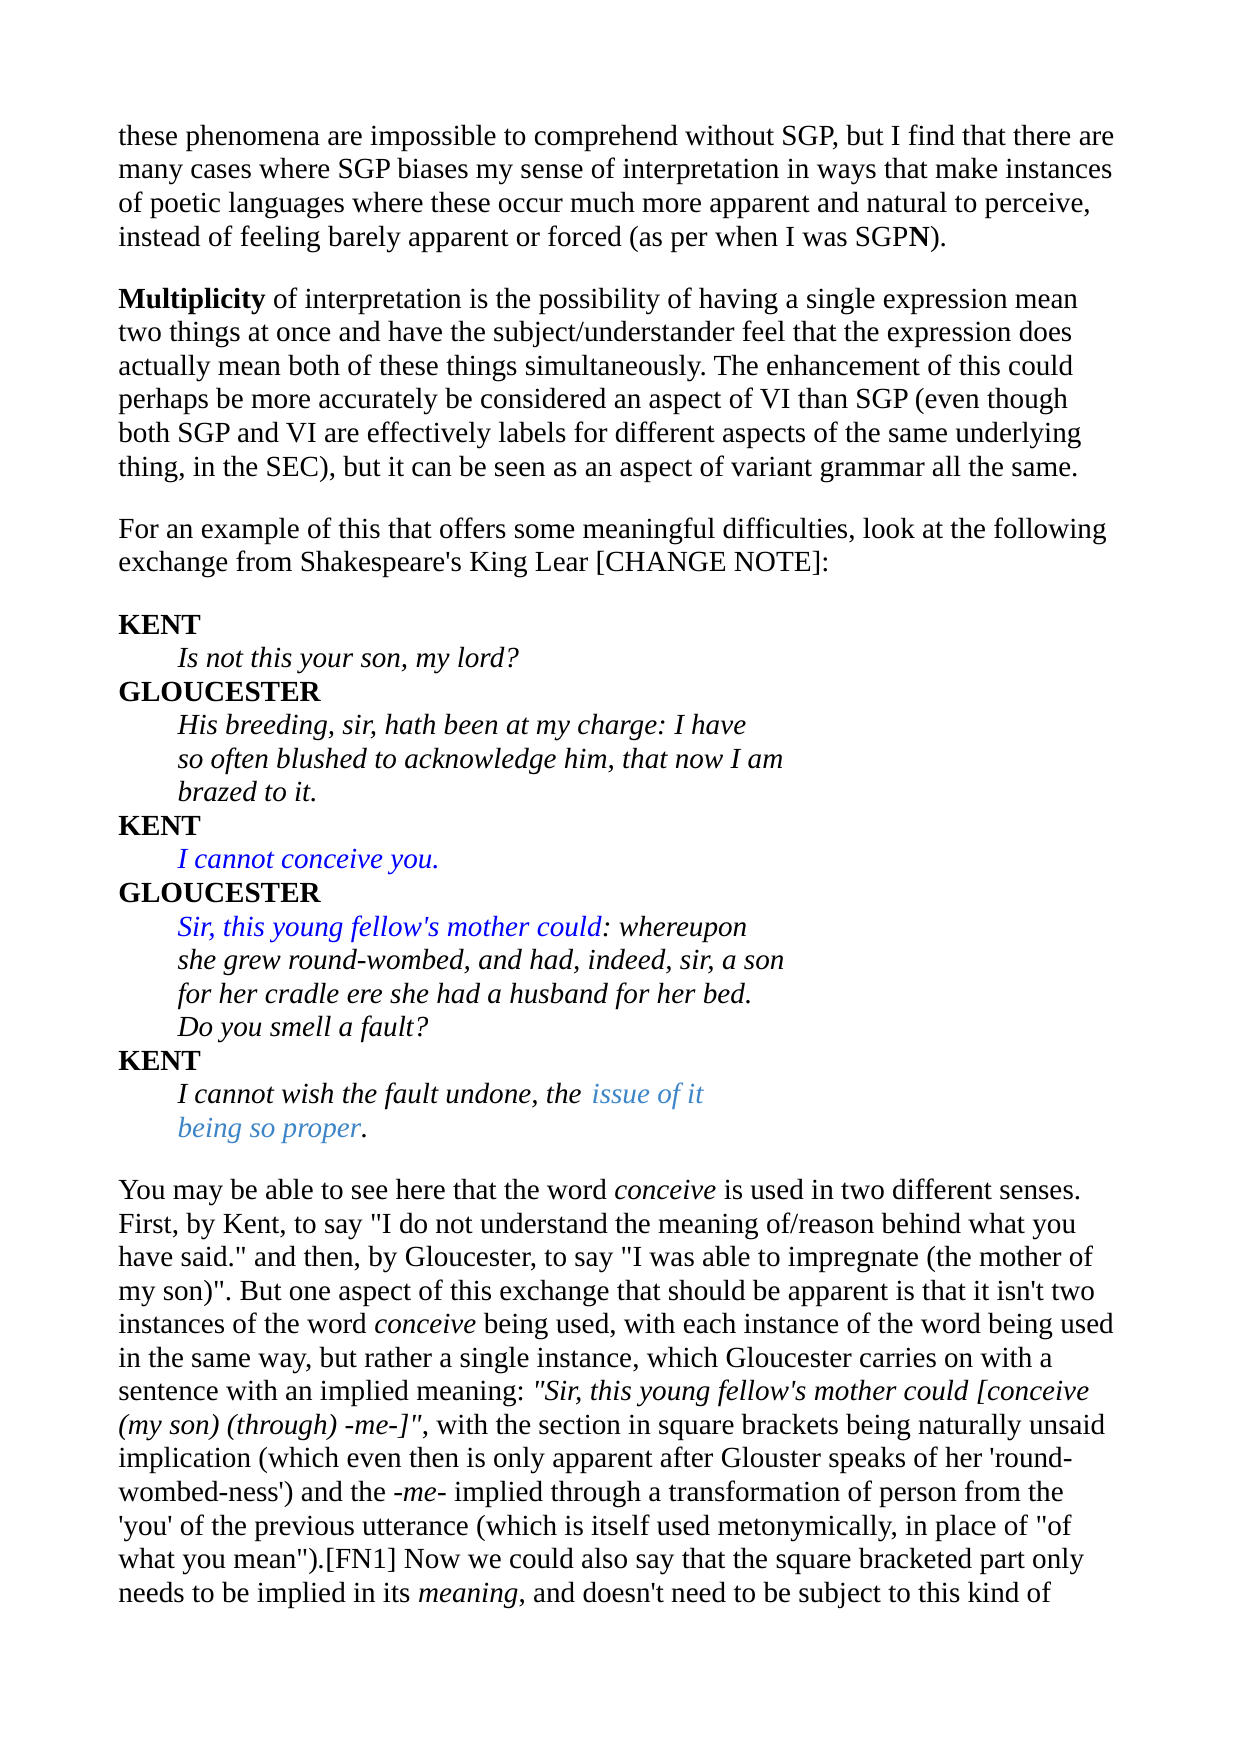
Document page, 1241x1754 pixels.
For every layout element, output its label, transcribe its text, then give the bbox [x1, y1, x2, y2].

text KENT [118, 607, 1122, 640]
text Is not this your son, my lord? [177, 640, 1063, 674]
text Do you smell a fault? [177, 1009, 1063, 1043]
text GLOUCESTER [118, 674, 1122, 707]
text You may be able to see here that the word conceive is used in two different senses. First, by Kent, to say "I do not understand the meaning of/reason behind what you have said." and then, by Gloucester, to say "I was able to impregnate (the mother of my son)". But one aspect of this exchange that should be apparent is that it isn't two instances of the word conceive being used, with each instance of the word being used in the same way, but rather a single instance, which Gloucester carries on with a sentence with an implied meaning: "Sir, this young fellow's mother could [conceive (my son) (through) -me-]", with the section in square brackets being naturally unsaid implication (which even then is only apparent after Glouster speaks of her 'round-wombed-ness') and the -me- implied through a transformation of person from the 'you' of the previous utterance (which is itself used metonymically, in place of "of what you mean").[FN1] Now we could also say that the square bracketed part only needs to be implied in its meaning, and doesn't need to be subject to this kind of [118, 1172, 1122, 1608]
text For an example of this that offers some meaningful difficulties, look at the following exchange from Shakespeare's King Lear [CHANGE NOTE]: [118, 511, 1122, 578]
text KENT [118, 1043, 1122, 1076]
text Sir, this young fellow's mother could: whereupon she grew round-wombed, and had, indeed, sir, a son for her cradle ere she had a husband for her bed. [177, 909, 1063, 1009]
text I cannot conceive you. [177, 842, 1063, 875]
text Multiplicity of interpretation is the possibility of having a single expression mean two things at once and have the subject/understander feel that the expression does actually mean both of these things simultaneously. The enhancement of this could perhaps be more accurately be considered an aspect of VI than SGP (even though both SGP and VI are effectively labels for different aspects of the same underlying thing, in the SEC), but it can be seen as an aspect of variant grammar all the same. [118, 281, 1122, 482]
text GLOUCESTER [118, 875, 1122, 909]
text I cannot wish the fault undone, the issue of it being so proper. [177, 1076, 1063, 1143]
text KENT [118, 808, 1122, 842]
text His breeding, sir, hath been at my charge: I have so often blushed to acknowledge him, that now I am brazed to it. [177, 707, 1063, 808]
text these phenomena are impossible to comprehend without SGP, but I find that there are many cases where SGP biases my sense of interpretation in ways that make instances of poetic languages where these occur much more apparent and natural to perceive, instead of feeling barely apparent or forced (as per when I was SGPN). [118, 118, 1122, 252]
